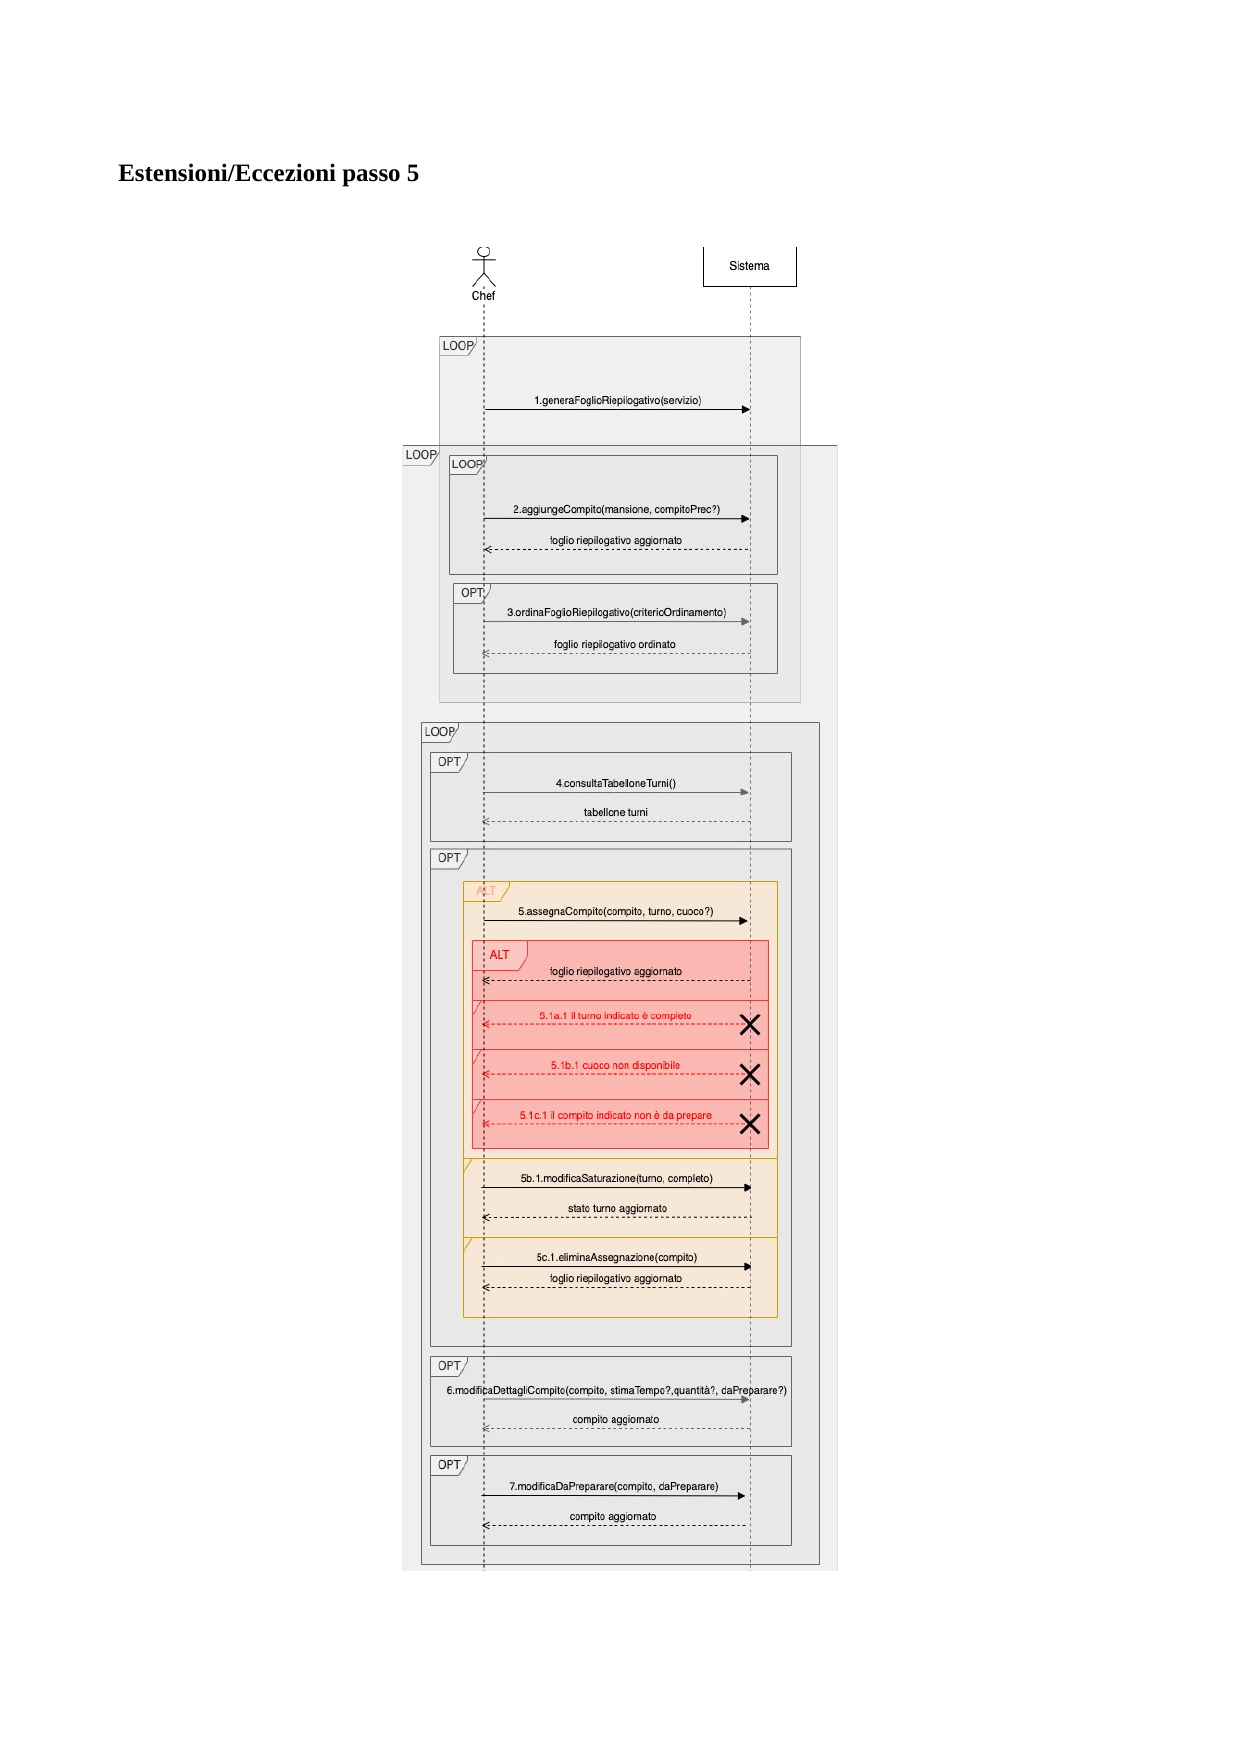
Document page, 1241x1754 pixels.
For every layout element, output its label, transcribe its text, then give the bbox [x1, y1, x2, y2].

text Estensioni/Eccezioni passo 5 [118, 158, 1122, 187]
picture [402, 247, 838, 1571]
